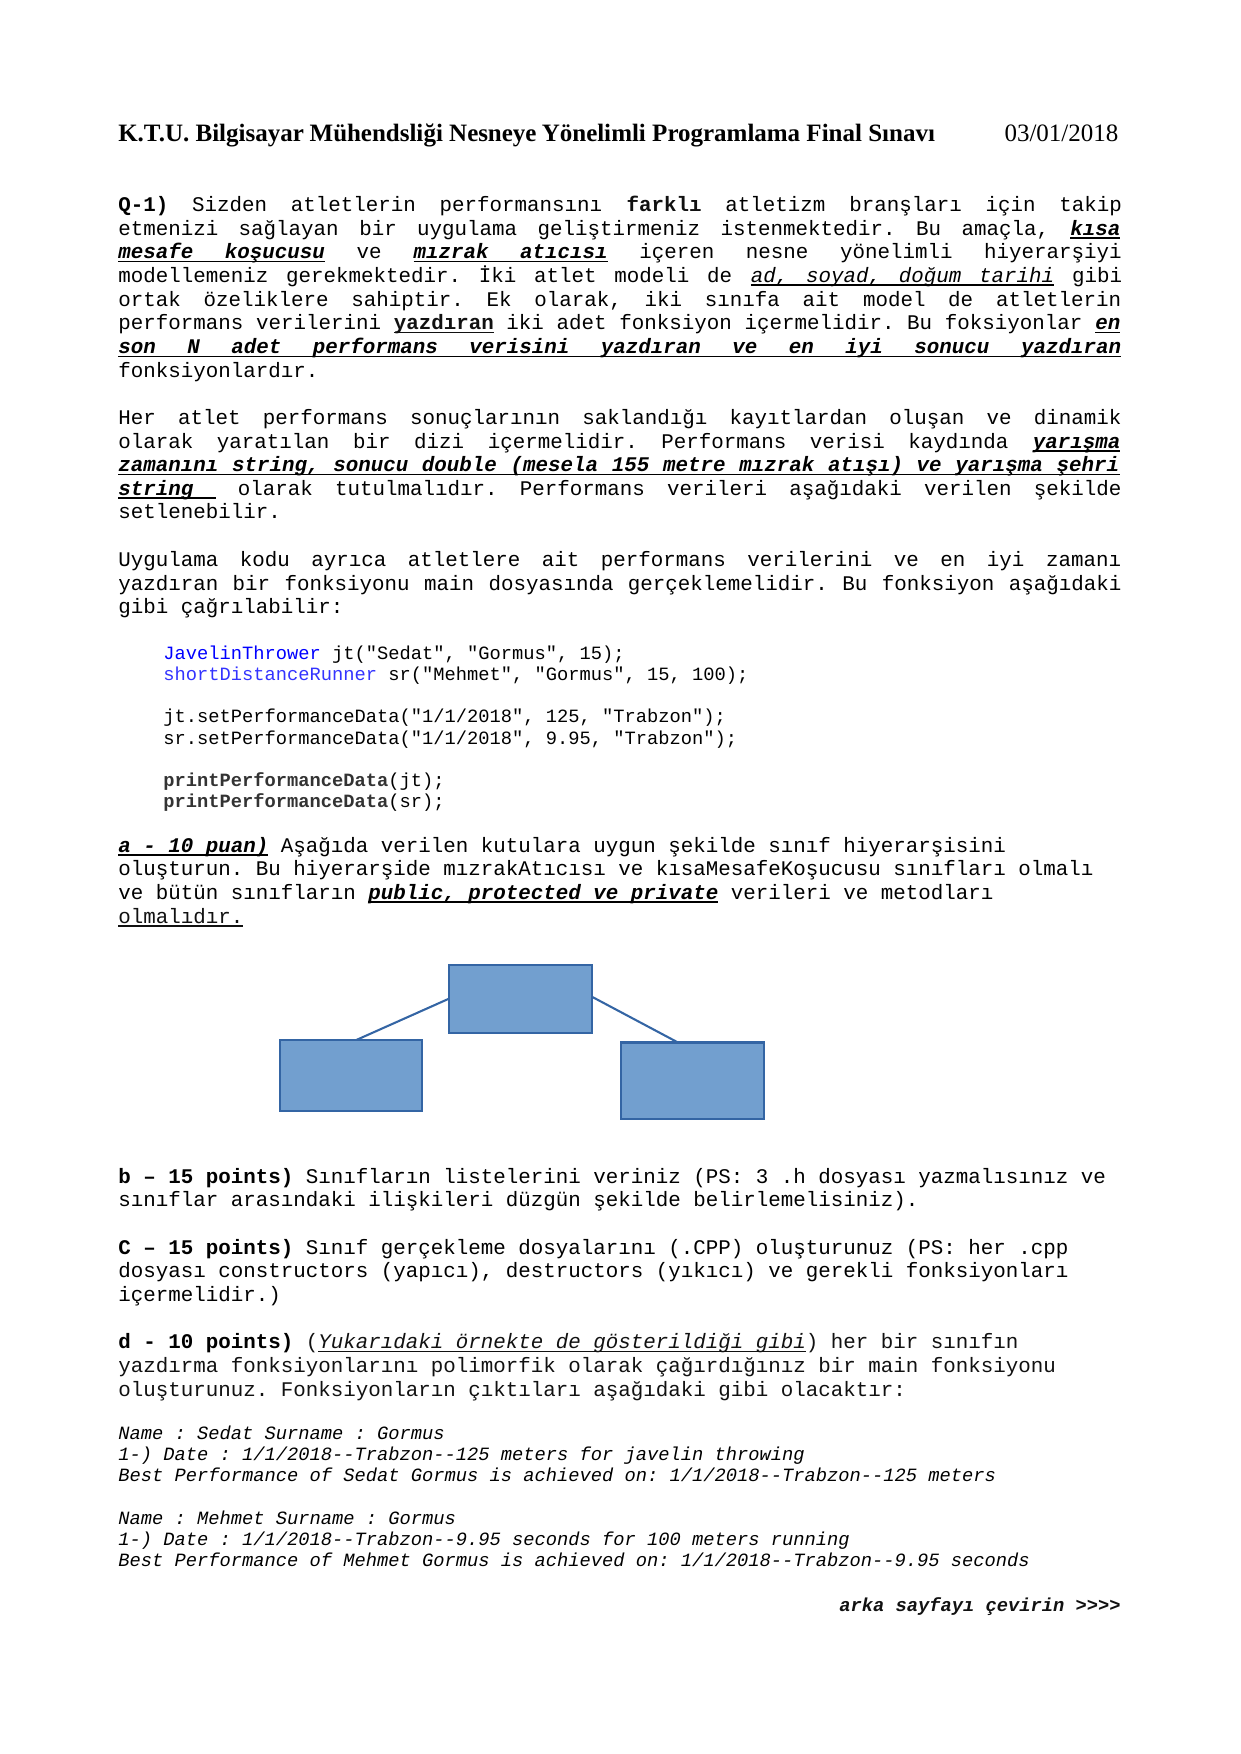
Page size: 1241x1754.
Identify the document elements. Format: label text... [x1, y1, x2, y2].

text Her atlet performans sonuçlarının saklandığı kayıtlardan oluşan ve dinamik olarak yaratılan bir dizi içermelidir. Performans verisi kaydında yarışma zamanını string, sonucu double (mesela 155 metre mızrak atışı) ve yarışma şehri string olarak tutulmalıdır. Performans verileri aşağıdaki verilen şekilde setlenebilir. [118, 407, 1122, 525]
text Best Performance of Sedat Gormus is achieved on: 1/1/2018--Trabzon--125 meters [118, 1466, 1122, 1487]
text 1-) Date : 1/1/2018--Trabzon--9.95 seconds for 100 meters running [118, 1530, 1122, 1551]
text arka sayfayı çevirin >>>> [118, 1596, 1122, 1617]
text jt.setPerformanceData("1/1/2018", 125, "Trabzon"); [118, 707, 1122, 728]
text Uygulama kodu ayrıca atletlere ait performans verilerini ve en iyi zamanı yazdıran bir fonksiyonu main dosyasında gerçeklemelidir. Bu fonksiyon aşağıdaki gibi çağrılabilir: [118, 549, 1122, 620]
text a - 10 puan) Aşağıda verilen kutulara uygun şekilde sınıf hiyerarşisini oluşturun. Bu hiyerarşide mızrakAtıcısı ve kısaMesafeKoşucusu sınıfları olmalı ve bütün sınıfların public, protected ve private verileri ve metodları olmalıdır. [118, 835, 1122, 929]
text Name : Sedat Surname : Gormus [118, 1423, 1122, 1445]
text Name : Mehmet Surname : Gormus [118, 1508, 1122, 1530]
text JavelinThrower jt("Sedat", "Gormus", 15); [118, 643, 1122, 665]
text K.T.U. Bilgisayar Mühendsliği Nesneye Yönelimli Programlama Final Sınavı 03/01/2018 [118, 118, 1122, 147]
text Best Performance of Mehmet Gormus is achieved on: 1/1/2018--Trabzon--9.95 seconds [118, 1551, 1122, 1572]
text 1-) Date : 1/1/2018--Trabzon--125 meters for javelin throwing [118, 1445, 1122, 1466]
text sr.setPerformanceData("1/1/2018", 9.95, "Trabzon"); [118, 728, 1122, 750]
text printPerformanceData(sr); [118, 792, 1122, 813]
text printPerformanceData(jt); [118, 771, 1122, 792]
text b – 15 points) Sınıfların listelerini veriniz (PS: 3 .h dosyası yazmalısınız ve sınıflar arasındaki ilişkileri düzgün şekilde belirlemelisiniz). [118, 1166, 1122, 1213]
text shortDistanceRunner sr("Mehmet", "Gormus", 15, 100); [118, 665, 1122, 686]
text d - 10 points) (Yukarıdaki örnekte de gösterildiği gibi) her bir sınıfın yazdırma fonksiyonlarını polimorfik olarak çağırdığınız bir main fonksiyonu oluşturunuz. Fonksiyonların çıktıları aşağıdaki gibi olacaktır: [118, 1331, 1122, 1402]
text Q-1) Sizden atletlerin performansını farklı atletizm branşları için takip etmenizi sağlayan bir uygulama geliştirmeniz istenmektedir. Bu amaçla, kısa mesafe koşucusu ve mızrak atıcısı içeren nesne yönelimli hiyerarşiyi modellemeniz gerekmektedir. İki atlet modeli de ad, soyad, doğum tarihi gibi ortak özeliklere sahiptir. Ek olarak, iki sınıfa ait model de atletlerin performans verilerini yazdıran iki adet fonksiyon içermelidir. Bu foksiyonlar en son N adet performans verisini yazdıran ve en iyi sonucu yazdıran fonksiyonlardır. [118, 194, 1122, 383]
text C – 15 points) Sınıf gerçekleme dosyalarını (.CPP) oluşturunuz (PS: her .cpp dosyası constructors (yapıcı), destructors (yıkıcı) ve gerekli fonksiyonları içermelidir.) [118, 1237, 1122, 1308]
